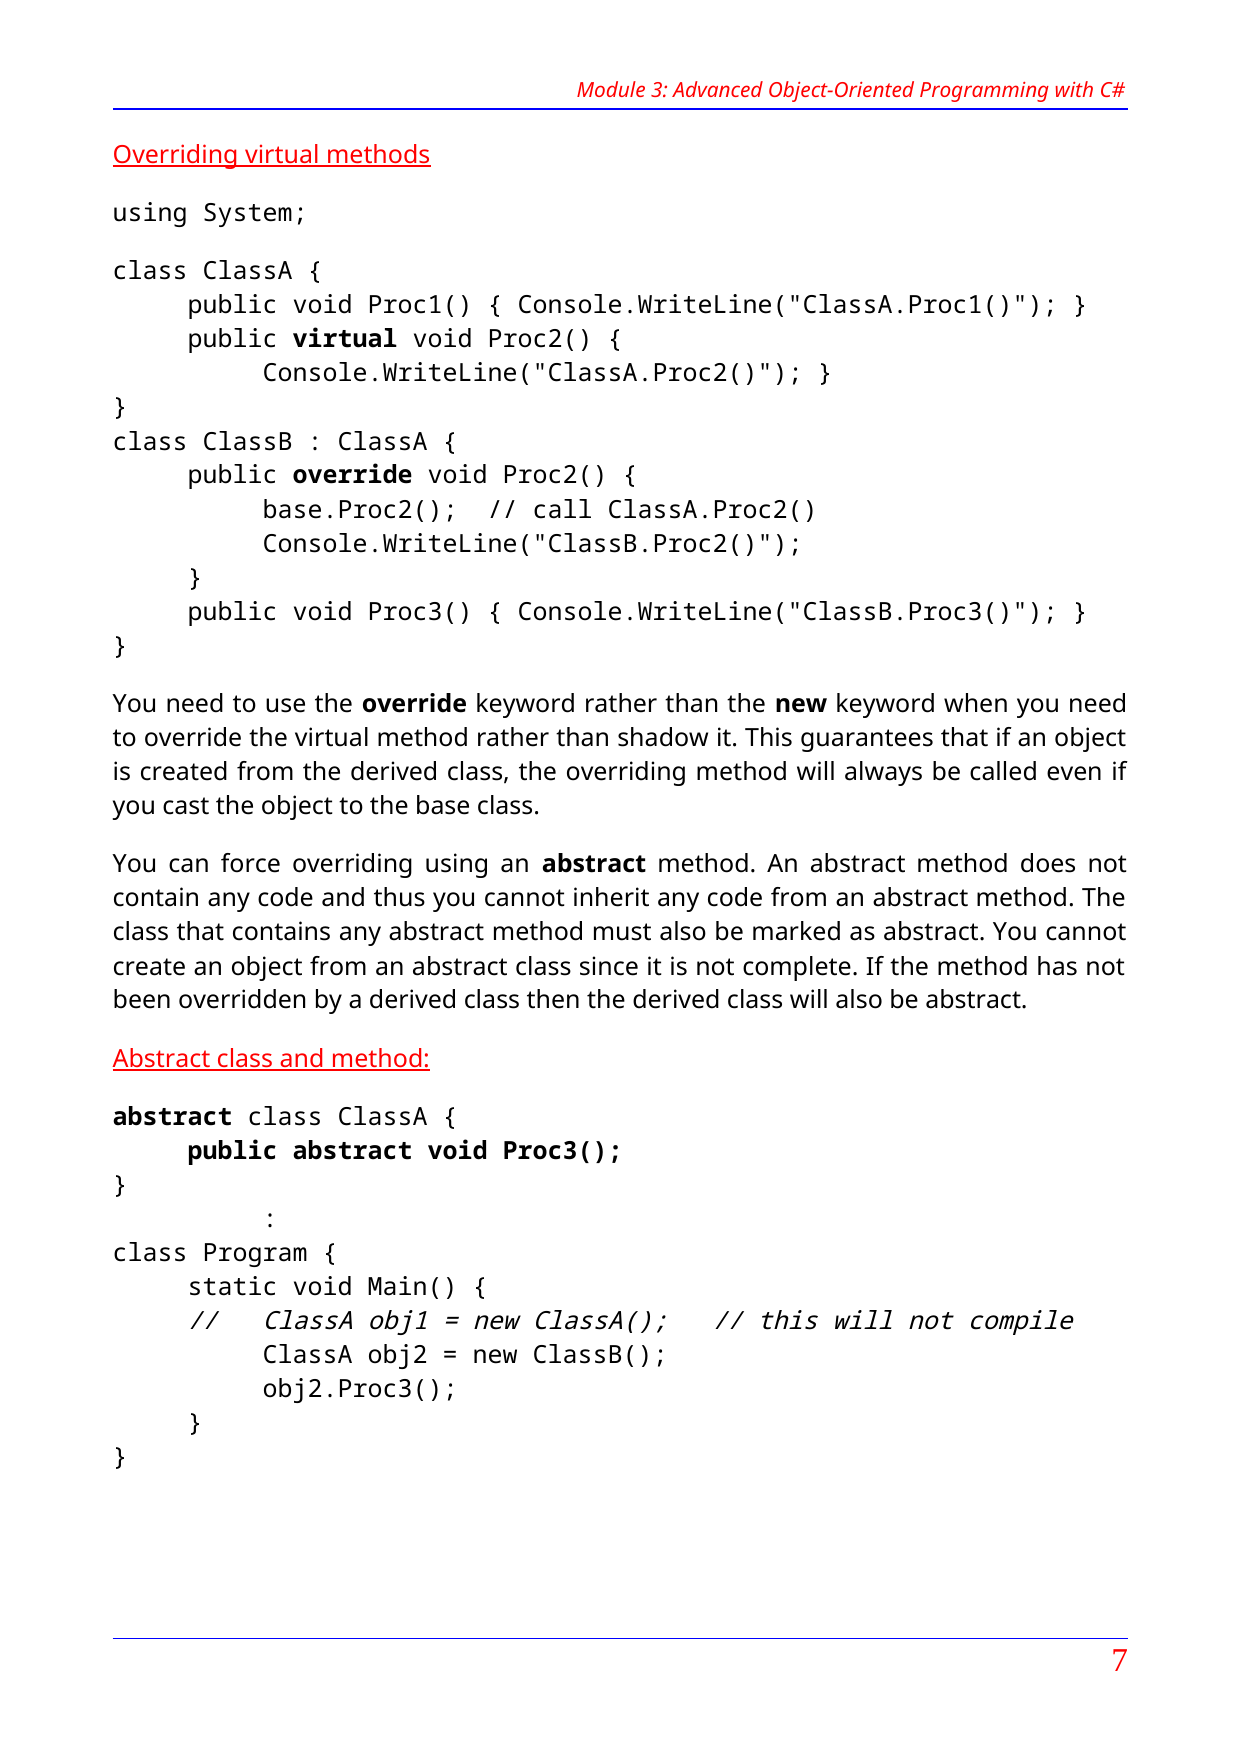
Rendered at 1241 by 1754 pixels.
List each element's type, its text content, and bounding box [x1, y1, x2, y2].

text using System; [112, 195, 1128, 229]
text base.Proc2(); // call ClassA.Proc2() [112, 491, 1128, 525]
text Overriding virtual methods [112, 137, 1128, 171]
text Console.WriteLine("ClassA.Proc2()"); } [112, 355, 1128, 389]
text } [112, 627, 1128, 662]
text public virtual void Proc2() { [112, 321, 1128, 355]
text : [112, 1201, 1128, 1235]
text obj2.Proc3(); [112, 1371, 1128, 1405]
text You can force overriding using an abstract method. An abstract method does not contain any code and thus you cannot inherit any code from an abstract method. The class that contains any abstract method must also be marked as abstract. You cannot create an object from an abstract class since it is not complete. If the method has not been overridden by a derived class then the derived class will also be abstract. [112, 846, 1128, 1016]
text class Program { [112, 1235, 1128, 1269]
text Abstract class and method: [112, 1040, 1128, 1074]
text } [112, 559, 1128, 593]
text abstract class ClassA { [112, 1098, 1128, 1132]
text } [112, 1167, 1128, 1201]
text } [112, 389, 1128, 423]
text public override void Proc2() { [112, 457, 1128, 491]
text static void Main() { [112, 1269, 1128, 1303]
text } [112, 1439, 1128, 1473]
text class ClassB : ClassA { [112, 423, 1128, 457]
text Console.WriteLine("ClassB.Proc2()"); [112, 525, 1128, 559]
text public void Proc1() { Console.WriteLine("ClassA.Proc1()"); } [112, 287, 1128, 321]
text You need to use the override keyword rather than the new keyword when you need to override the virtual method rather than shadow it. This guarantees that if an object is created from the derived class, the overriding method will always be called even if you cast the object to the base class. [112, 686, 1128, 822]
text public abstract void Proc3(); [112, 1132, 1128, 1167]
text } [112, 1405, 1128, 1439]
text ClassA obj2 = new ClassB(); [112, 1337, 1128, 1371]
text // ClassA obj1 = new ClassA(); // this will not compile [112, 1303, 1128, 1337]
text public void Proc3() { Console.WriteLine("ClassB.Proc3()"); } [112, 593, 1128, 627]
text class ClassA { [112, 253, 1128, 287]
